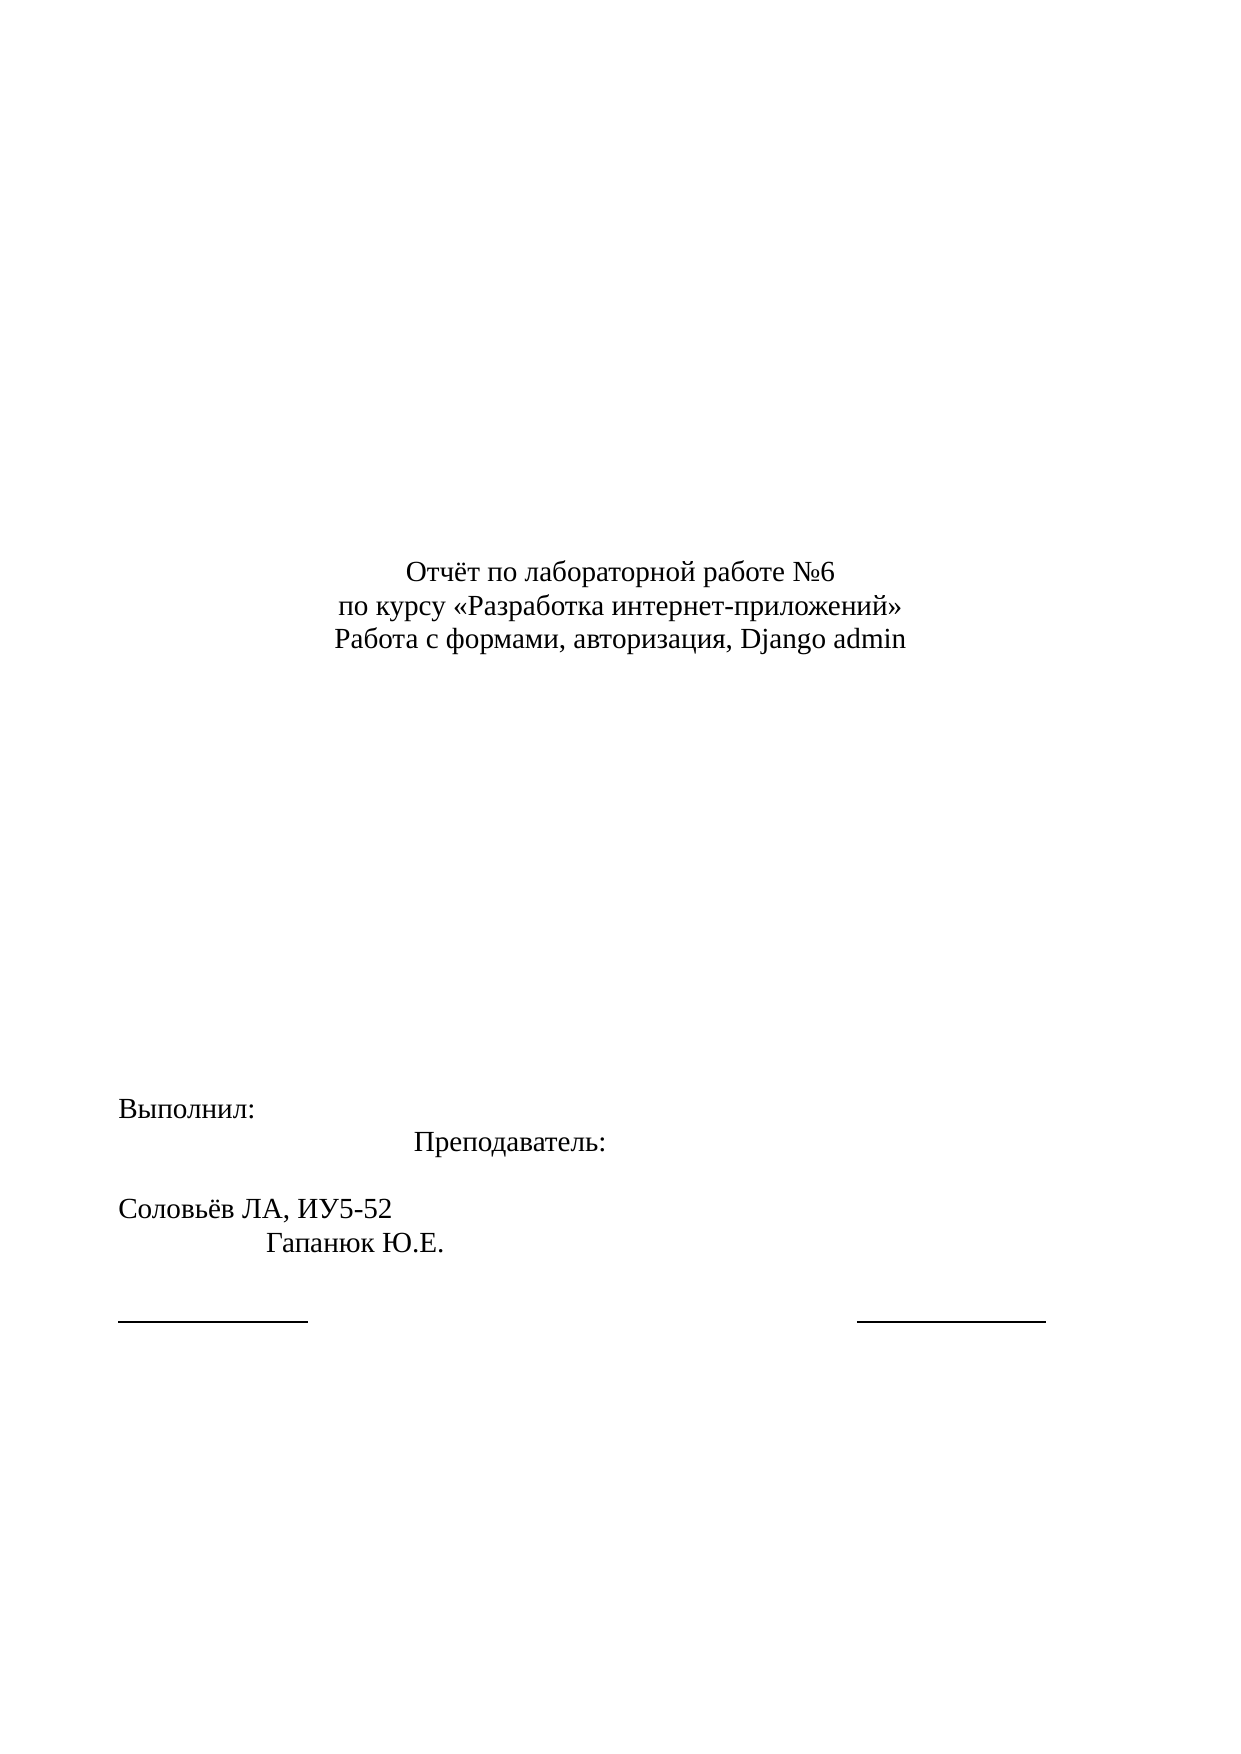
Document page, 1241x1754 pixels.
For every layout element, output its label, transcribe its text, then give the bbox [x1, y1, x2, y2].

text Работа с формами, авторизация, Django admin [118, 621, 1122, 655]
text по курсу «Разработка интернет-приложений» [118, 588, 1122, 621]
text Отчёт по лабораторной работе №6 [118, 554, 1122, 588]
text Соловьёв ЛА, ИУ5-52 Гапанюк Ю.Е. [118, 1191, 1122, 1258]
text Выполнил: Преподаватель: [118, 1091, 1122, 1158]
